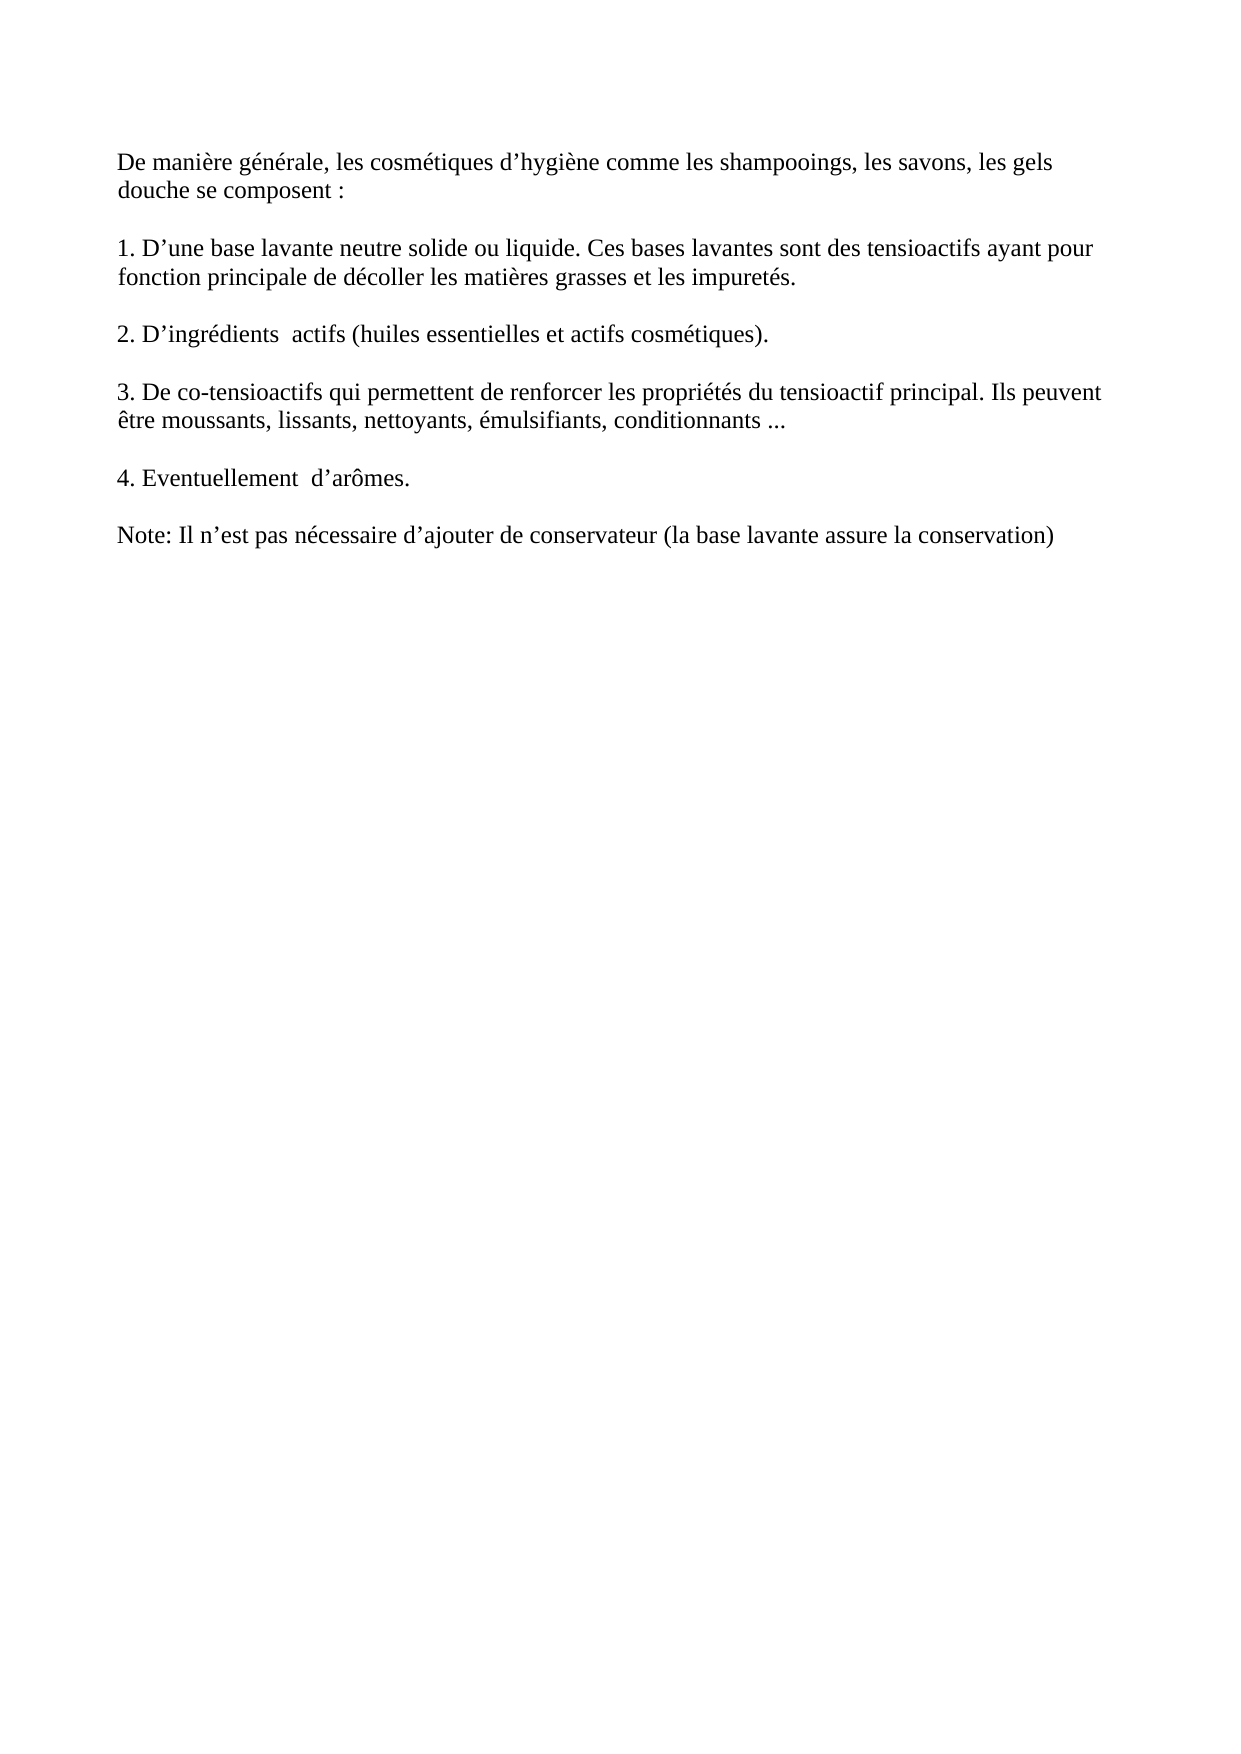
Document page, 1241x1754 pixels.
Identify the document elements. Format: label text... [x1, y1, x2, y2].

text Note: Il n’est pas nécessaire d’ajouter de conservateur (la base lavante assure la conservation) [117, 521, 1120, 549]
text 1. D’une base lavante neutre solide ou liquide. Ces bases lavantes sont des tensioactifs ayant pour fonction principale de décoller les matières grasses et les impuretés. [117, 233, 1120, 291]
text De manière générale, les cosmétiques d’hygiène comme les shampooings, les savons, les gels douche se composent : [117, 147, 1120, 204]
text 2. D’ingrédients actifs (huiles essentielles et actifs cosmétiques). [117, 319, 1120, 348]
text 4. Eventuellement d’arômes. [117, 463, 1120, 492]
text 3. De co-tensioactifs qui permettent de renforcer les propriétés du tensioactif principal. Ils peuvent être moussants, lissants, nettoyants, émulsifiants, conditionnants ... [117, 377, 1120, 434]
